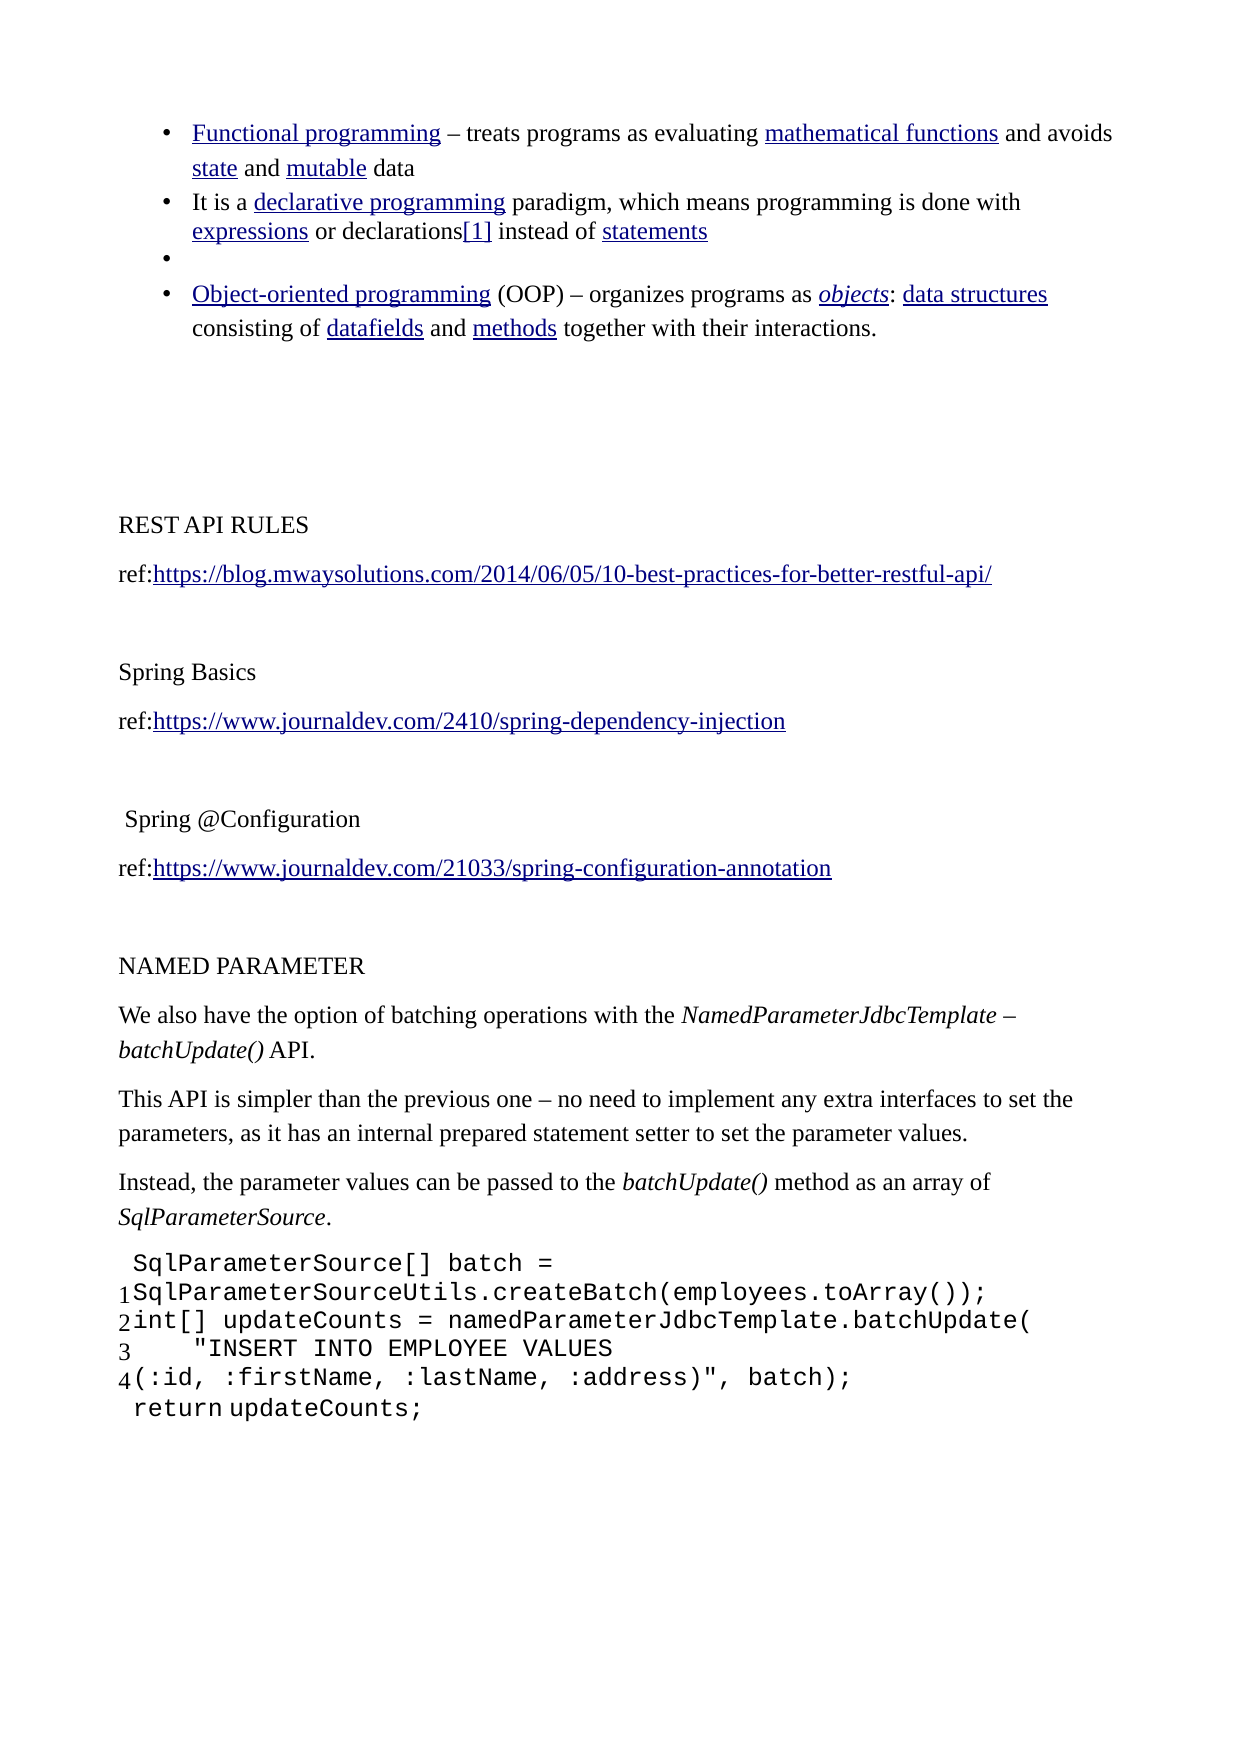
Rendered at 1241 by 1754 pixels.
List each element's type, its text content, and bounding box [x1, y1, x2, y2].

text We also have the option of batching operations with the NamedParameterJdbcTemplate – batchUpdate() API. [118, 1000, 1122, 1064]
text ref:https://www.journaldev.com/2410/spring-dependency-injection [118, 706, 1122, 735]
text This API is simpler than the previous one – no need to implement any extra interfaces to set the parameters, as it has an internal prepared statement setter to set the parameter values. [118, 1084, 1122, 1147]
text ref:https://www.journaldev.com/21033/spring-configuration-annotation [118, 853, 1122, 882]
text Spring Basics [118, 657, 1122, 686]
text ref:https://blog.mwaysolutions.com/2014/06/05/10-best-practices-for-better-restful-api/ [118, 559, 1122, 588]
table_header 1 2 3 4 [118, 1251, 133, 1423]
list Functional programming – treats programs as evaluating mathematical functions and avoids state and mutable data [162, 118, 1122, 181]
list Object-oriented programming (OOP) – organizes programs as objects: data structures consisting of datafields and methods together with their interactions. [162, 279, 1122, 342]
text Spring @Configuration [118, 804, 1122, 833]
text Instead, the parameter values can be passed to the batchUpdate() method as an array of SqlParameterSource. [118, 1167, 1122, 1231]
text NAMED PARAMETER [118, 951, 1122, 980]
text REST API RULES [118, 510, 1122, 538]
list It is a declarative programming paradigm, which means programming is done with expressions or declarations[1] instead of statements [162, 187, 1122, 244]
table_header SqlParameterSource[] batch = SqlParameterSourceUtils.createBatch(employees.toArray()); int[] updateCounts = namedParameterJdbcTemplate.batchUpdate( "INSERT INTO EMPLOYEE VALUES (:id, :firstName, :lastName, :address)", batch); return updateCounts; [133, 1251, 1122, 1423]
